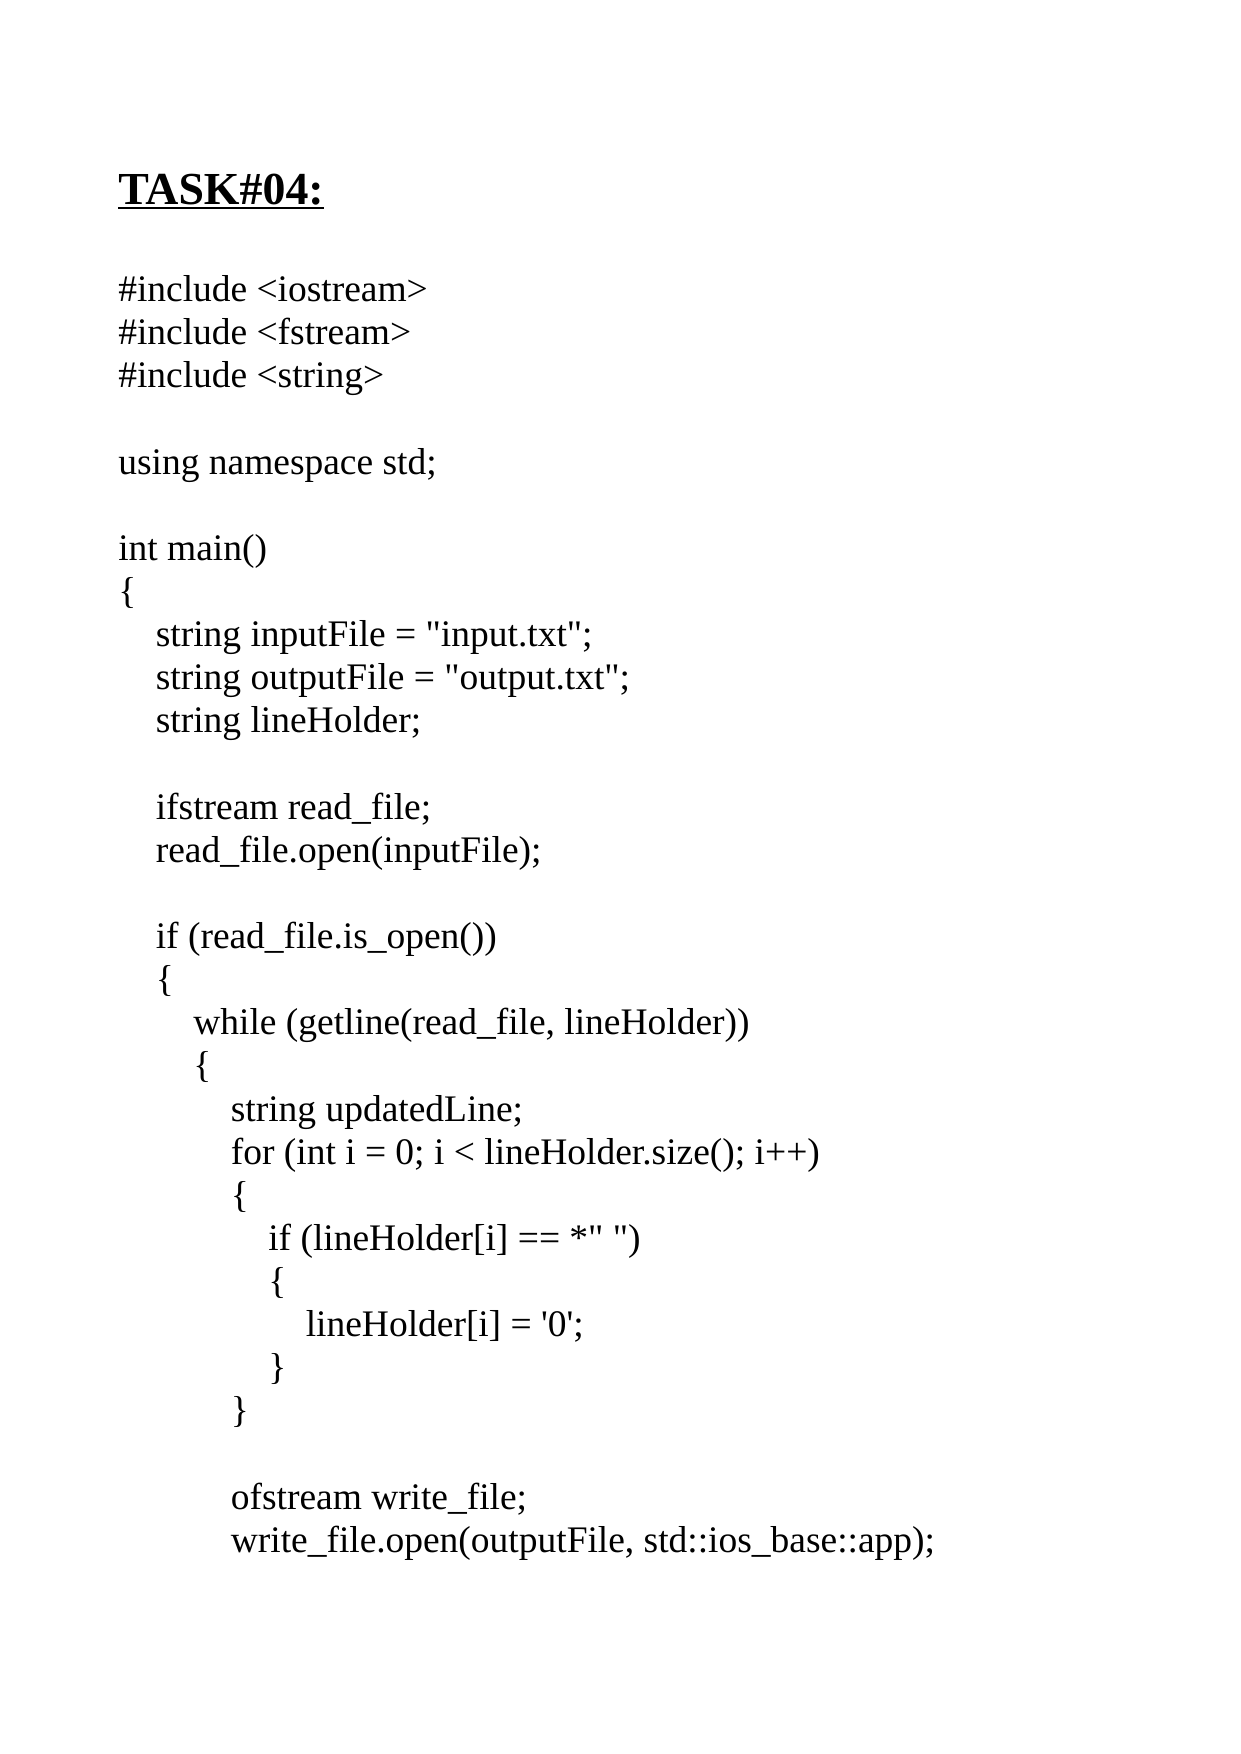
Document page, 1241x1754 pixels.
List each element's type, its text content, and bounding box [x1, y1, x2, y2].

text string updatedLine; [118, 1086, 1122, 1129]
text read_file.open(inputFile); [118, 827, 1122, 870]
text { [118, 568, 1122, 612]
text } [118, 1345, 1122, 1388]
text string outputFile = "output.txt"; [118, 655, 1122, 698]
text if (lineHolder[i] == *" ") [118, 1215, 1122, 1258]
text { [118, 1043, 1122, 1086]
text string lineHolder; [118, 698, 1122, 741]
text string inputFile = "input.txt"; [118, 612, 1122, 655]
text { [118, 1258, 1122, 1302]
text int main() [118, 525, 1122, 568]
text for (int i = 0; i < lineHolder.size(); i++) [118, 1129, 1122, 1172]
text ofstream write_file; [118, 1474, 1122, 1517]
text TASK#04: [118, 161, 1122, 214]
text while (getline(read_file, lineHolder)) [118, 1000, 1122, 1043]
text } [118, 1388, 1122, 1431]
text using namespace std; [118, 439, 1122, 482]
text ifstream read_file; [118, 784, 1122, 827]
text #include <string> [118, 353, 1122, 396]
text { [118, 957, 1122, 1000]
text #include <iostream> [118, 267, 1122, 310]
text #include <fstream> [118, 310, 1122, 353]
text write_file.open(outputFile, std::ios_base::app); [118, 1517, 1122, 1560]
text lineHolder[i] = '0'; [118, 1302, 1122, 1345]
text { [118, 1172, 1122, 1215]
text if (read_file.is_open()) [118, 913, 1122, 957]
